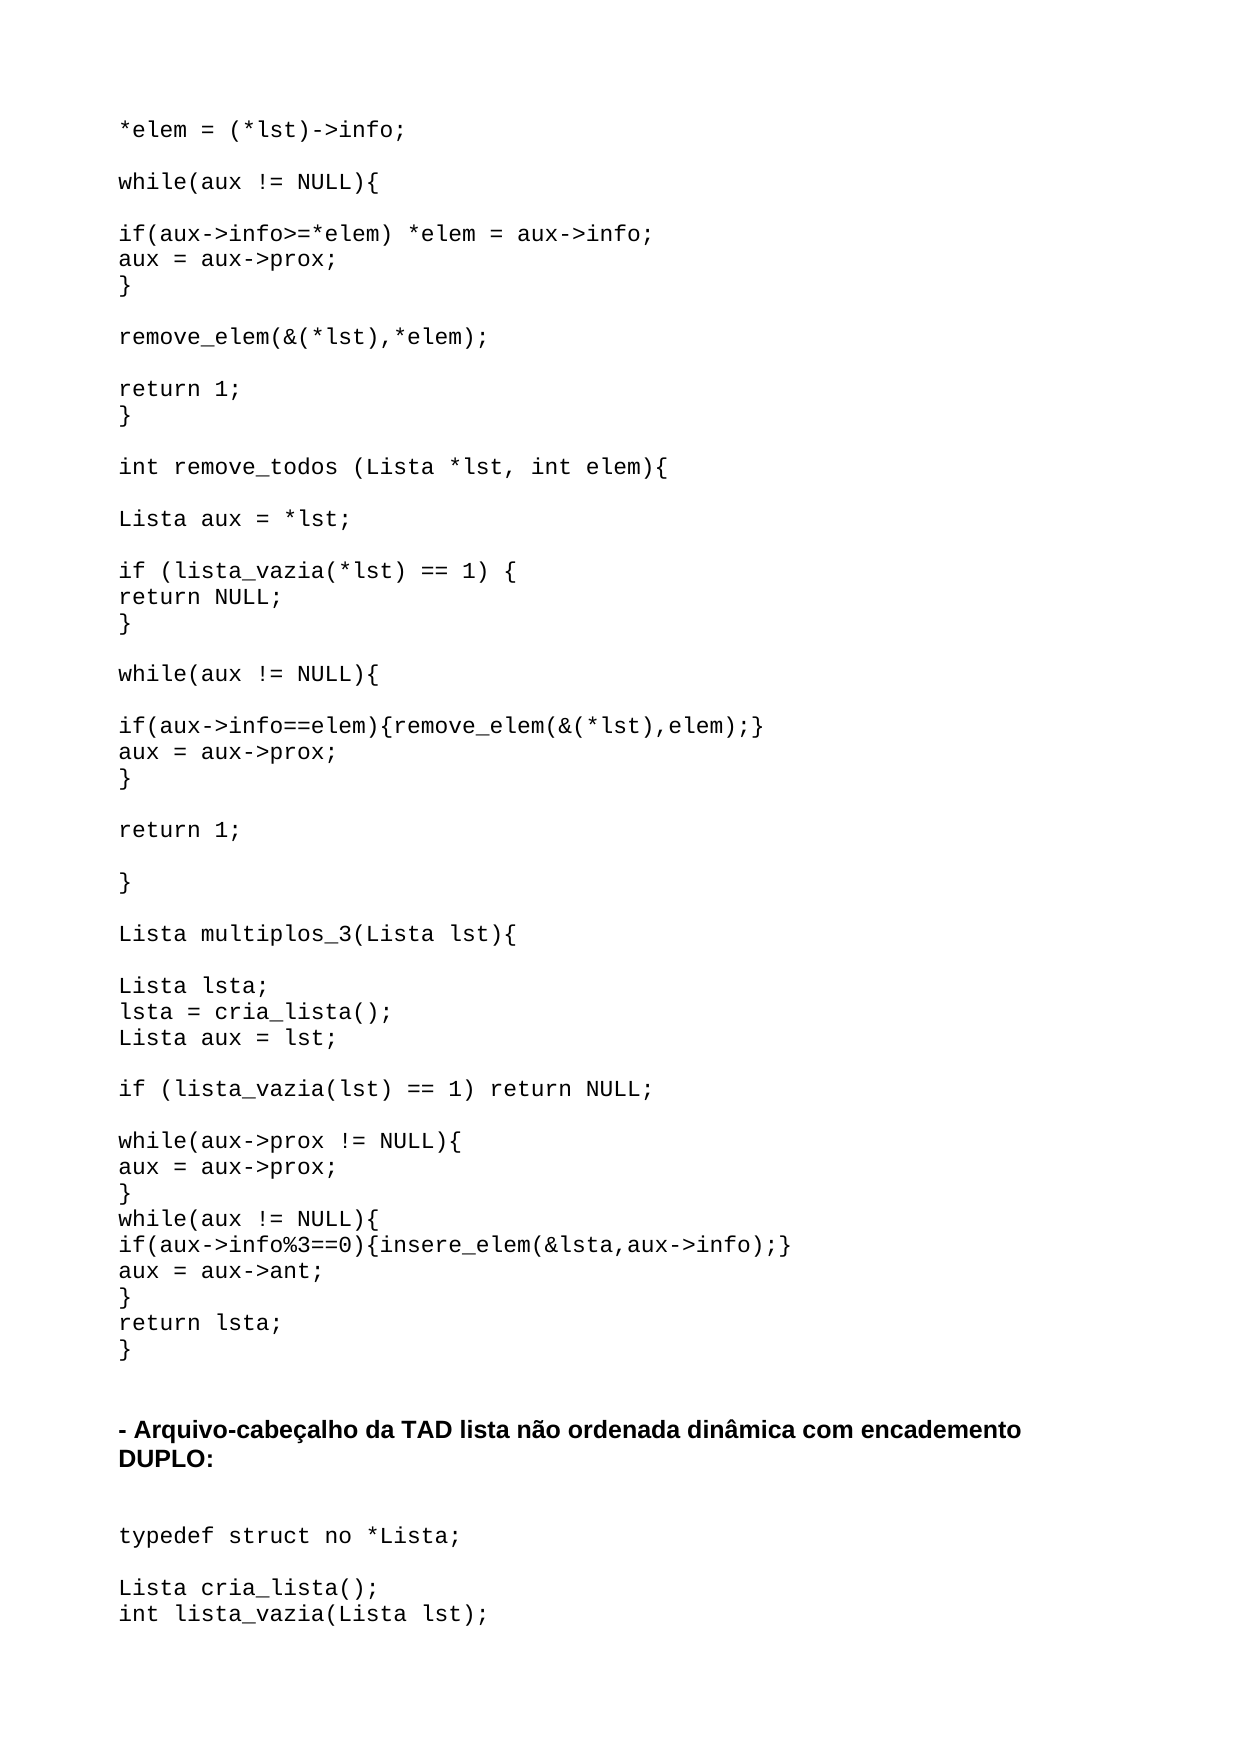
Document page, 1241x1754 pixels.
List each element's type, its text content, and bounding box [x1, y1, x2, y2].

text aux = aux->ant; [118, 1259, 1122, 1285]
text if(aux->info==elem){remove_elem(&(*lst),elem);} [118, 715, 1122, 741]
text Lista cria_lista(); [118, 1576, 1122, 1602]
text } [118, 274, 1122, 300]
text if (lista_vazia(lst) == 1) return NULL; [118, 1078, 1122, 1104]
text } [118, 1285, 1122, 1311]
text } [118, 767, 1122, 792]
text Lista aux = lst; [118, 1026, 1122, 1052]
text *elem = (*lst)->info; [118, 118, 1122, 144]
text lsta = cria_lista(); [118, 1000, 1122, 1026]
text return NULL; [118, 585, 1122, 611]
text aux = aux->prox; [118, 248, 1122, 274]
text } [118, 611, 1122, 637]
text aux = aux->prox; [118, 1156, 1122, 1182]
text return 1; [118, 377, 1122, 403]
text while(aux != NULL){ [118, 1207, 1122, 1233]
text Lista lsta; [118, 974, 1122, 1000]
text while(aux != NULL){ [118, 663, 1122, 689]
text int remove_todos (Lista *lst, int elem){ [118, 455, 1122, 481]
text if(aux->info%3==0){insere_elem(&lsta,aux->info);} [118, 1233, 1122, 1259]
text int lista_vazia(Lista lst); [118, 1602, 1122, 1628]
text if(aux->info>=*elem) *elem = aux->info; [118, 222, 1122, 248]
text typedef struct no *Lista; [118, 1524, 1122, 1550]
text Lista multiplos_3(Lista lst){ [118, 922, 1122, 948]
text } [118, 1182, 1122, 1207]
text return 1; [118, 818, 1122, 844]
text remove_elem(&(*lst),*elem); [118, 326, 1122, 352]
text while(aux->prox != NULL){ [118, 1130, 1122, 1156]
text } [118, 1337, 1122, 1363]
text while(aux != NULL){ [118, 170, 1122, 196]
text } [118, 403, 1122, 429]
text } [118, 870, 1122, 896]
text - Arquivo-cabeçalho da TAD lista não ordenada dinâmica com encademento DUPLO: [118, 1415, 1122, 1472]
text if (lista_vazia(*lst) == 1) { [118, 559, 1122, 585]
text return lsta; [118, 1311, 1122, 1337]
text aux = aux->prox; [118, 741, 1122, 767]
text Lista aux = *lst; [118, 507, 1122, 533]
